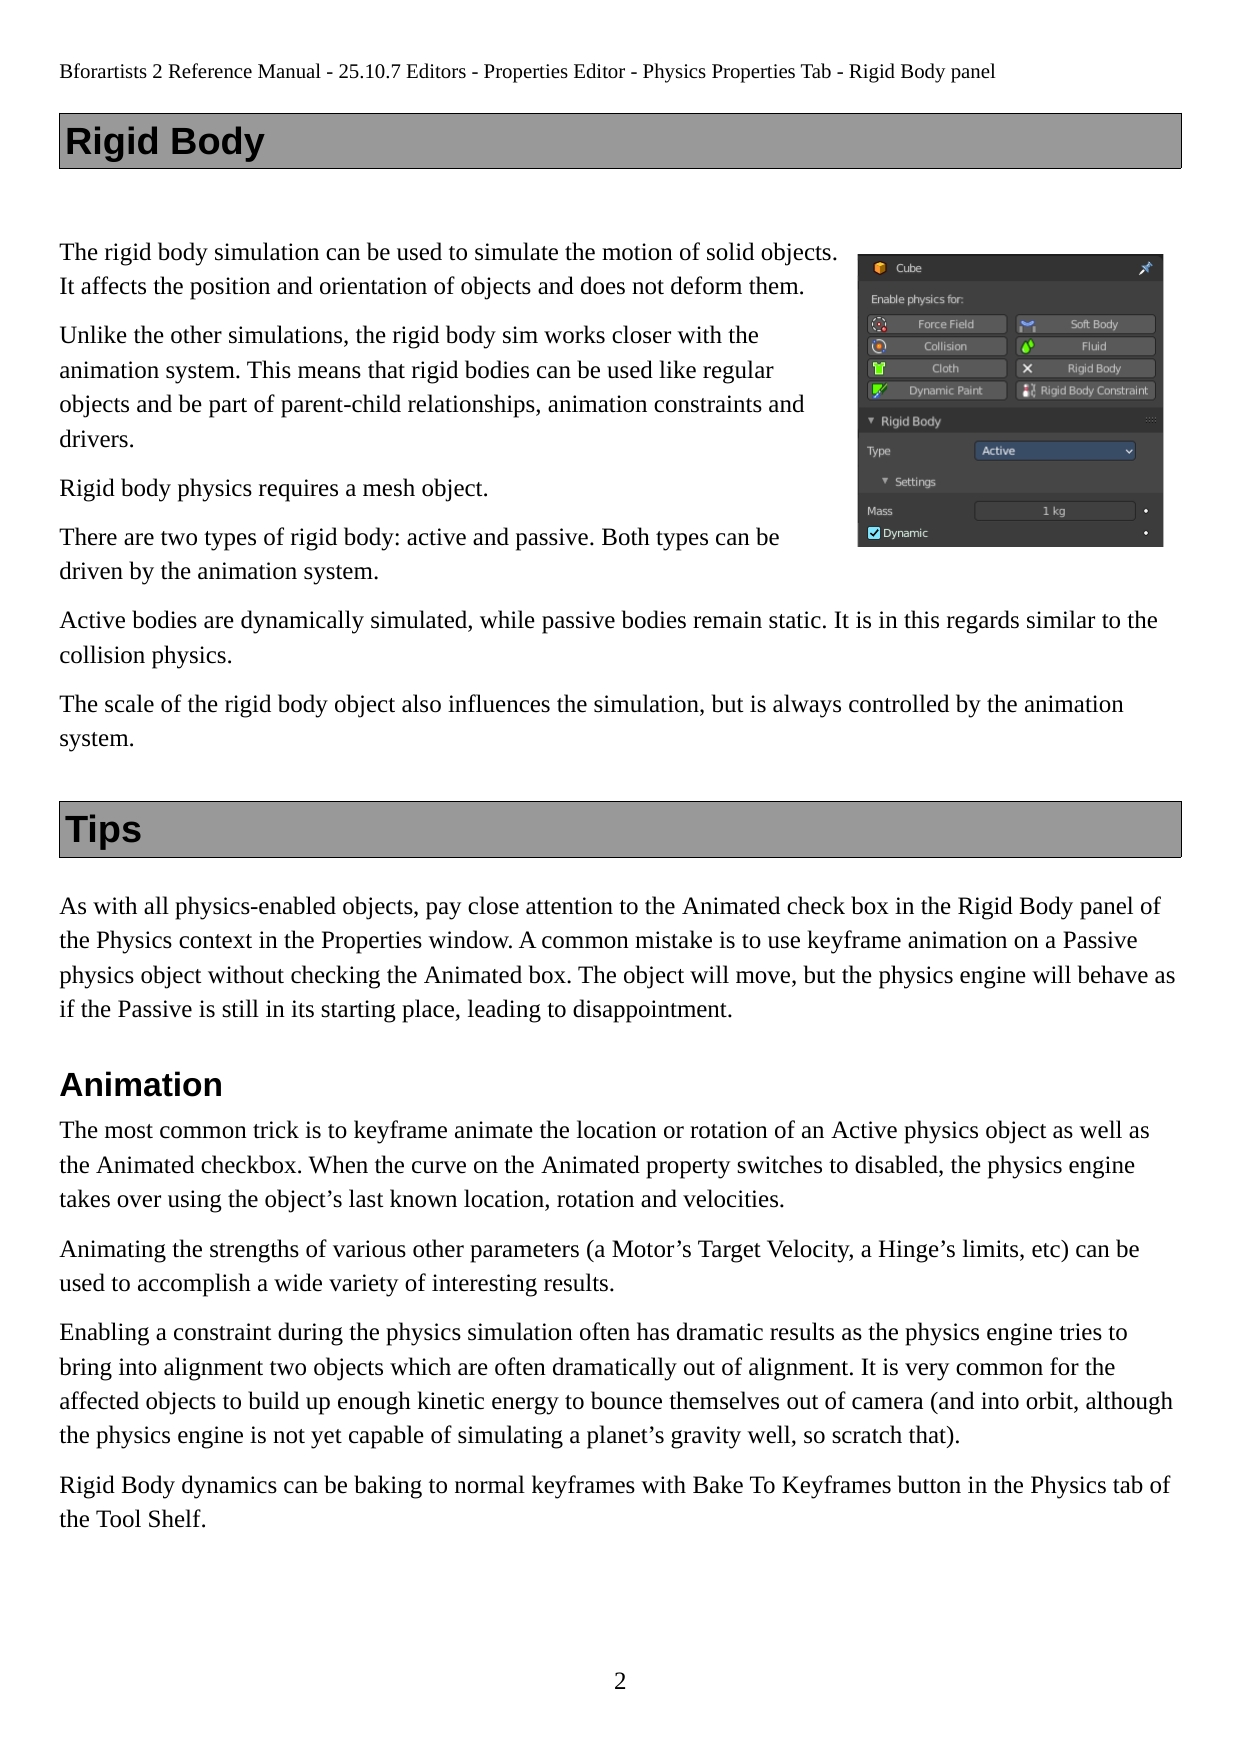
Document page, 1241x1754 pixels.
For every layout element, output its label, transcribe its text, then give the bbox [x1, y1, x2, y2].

text Active bodies are dynamically simulated, while passive bodies remain static. It is in this regards similar to the collision physics. [59, 606, 1181, 669]
table_header Rigid Body [60, 114, 1181, 168]
text As with all physics-enabled objects, pay close attention to the Animated check box in the Rigid Body panel of the Physics context in the Properties window. A common mistake is to use keyframe animation on a Passive physics object without checking the Animated box. The object will move, but the physics engine will behave as if the Passive is still in its starting place, leading to disappointment. [59, 891, 1181, 1023]
text Rigid Body dynamics can be baking to normal keyframes with Bake To Keyframes button in the Physics tab of the Tool Shelf. [59, 1470, 1181, 1533]
text Animating the strengths of various other parameters (a Motor’s Target Velocity, a Hinge’s limits, etc) can be used to accomplish a wide variety of interesting results. [59, 1234, 1181, 1297]
text The rigid body simulation can be used to simulate the motion of solid objects. It affects the position and orientation of objects and does not deform them. [59, 237, 1181, 300]
table_header Tips [60, 802, 1181, 857]
text The most common trick is to keyframe animate the location or rotation of an Active physics object as well as the Animated checkbox. When the curve on the Animated property switches to disabled, the physics engine takes over using the object’s last known location, rotation and velocities. [59, 1116, 1181, 1213]
text Enabling a constraint during the physics simulation often has dramatic results as the physics engine tries to bring into alignment two objects which are often dramatically out of alignment. It is very common for the affected objects to build up enough kinetic energy to bounce themselves out of camera (and into orbit, although the physics engine is not yet capable of simulating a planet’s gravity well, so scratch that). [59, 1317, 1181, 1449]
subtitle Animation [59, 1064, 1181, 1103]
text Rigid body physics requires a mesh object. [59, 473, 857, 502]
text Unlike the other simulations, the rigid body sim works closer with the animation system. This means that rigid bodies can be used like regular objects and be part of parent-child relationships, animation constraints and drivers. [59, 320, 857, 453]
text The scale of the rigid body object also influences the simulation, but is always controlled by the animation system. [59, 689, 1181, 752]
picture [857, 254, 1164, 547]
text There are two types of rigid body: active and passive. Both types can be driven by the animation system. [59, 522, 1181, 585]
